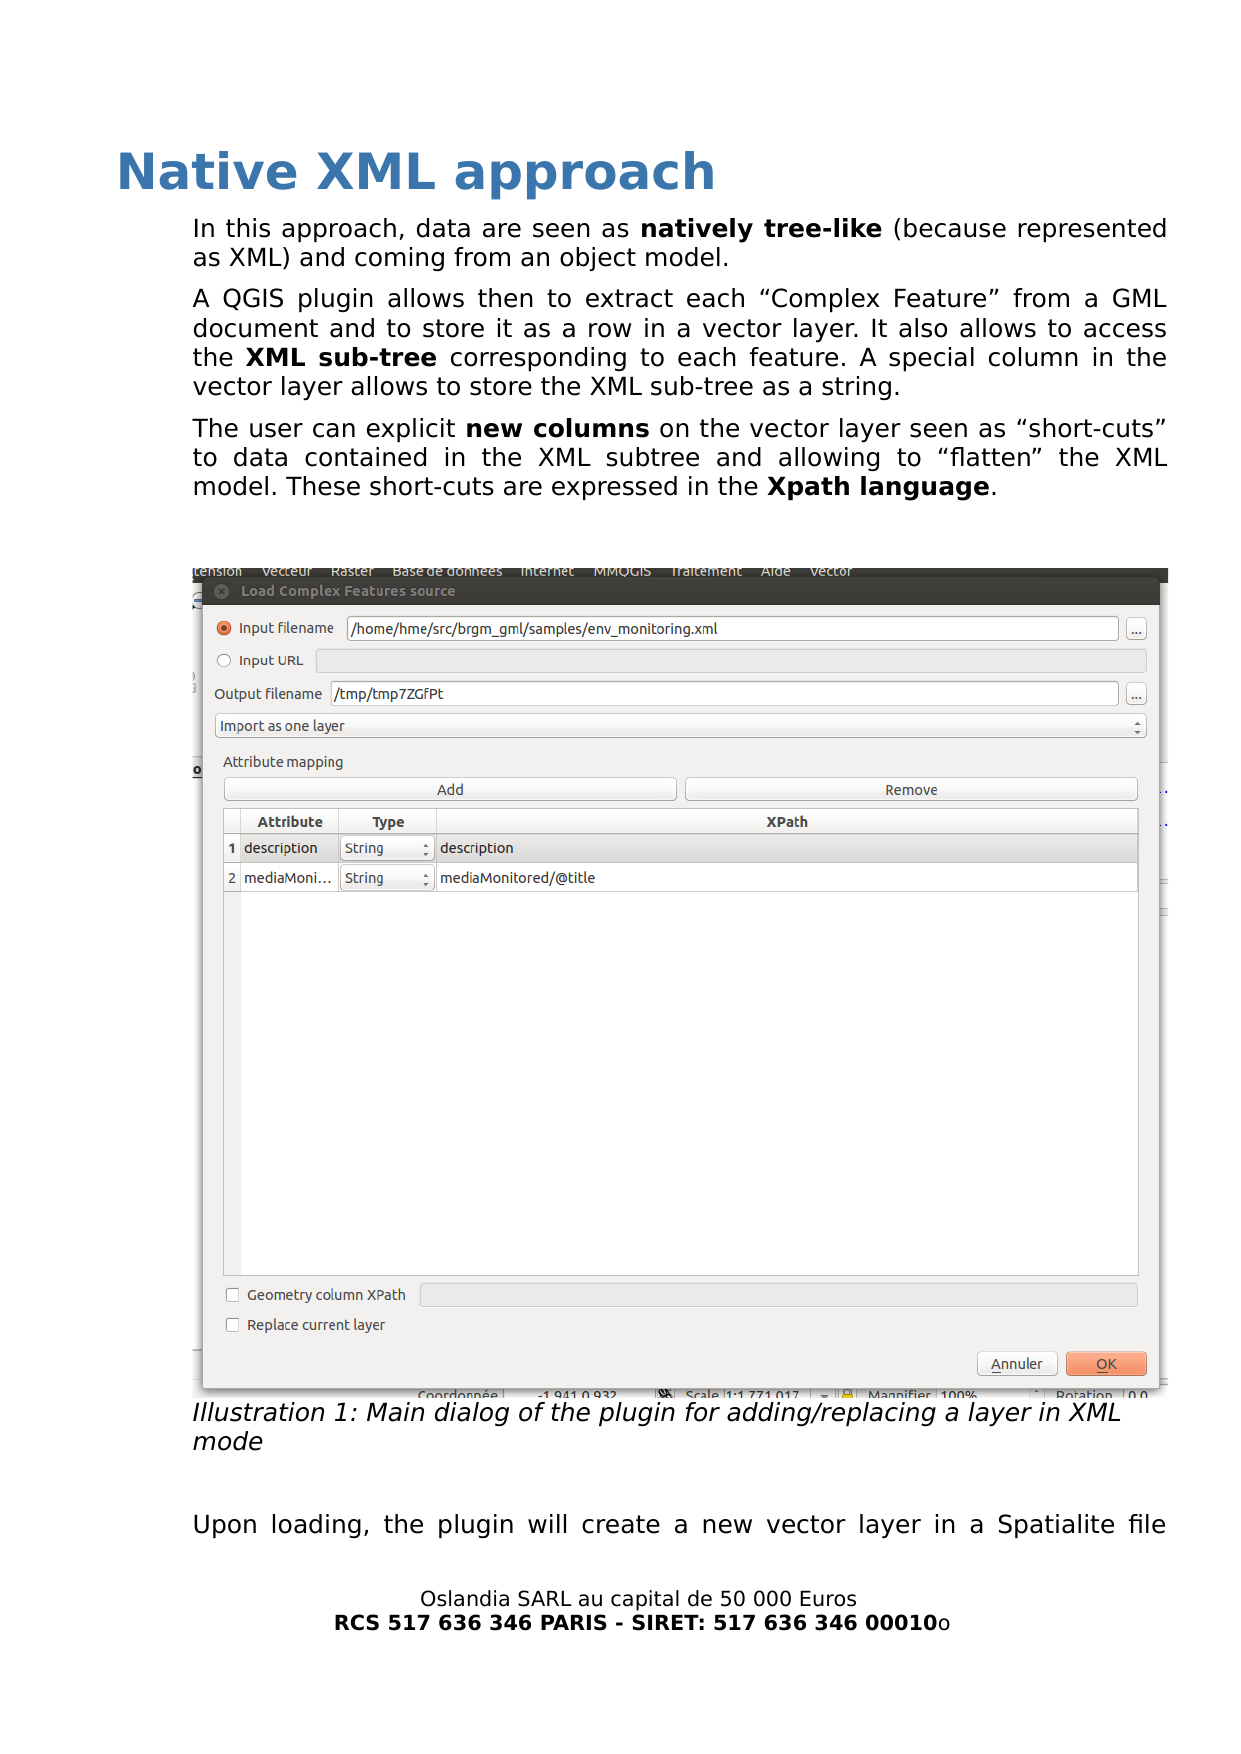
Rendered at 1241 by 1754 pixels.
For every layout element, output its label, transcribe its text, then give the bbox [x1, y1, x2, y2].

text The user can explicit new columns on the vector layer seen as “short-cuts” to data contained in the XML subtree and allowing to “flatten” the XML model. These short-cuts are expressed in the Xpath language. [192, 414, 1168, 501]
text Illustration 1: Main dialog of the plugin for adding/replacing a layer in XML mode [192, 1398, 1168, 1456]
text In this approach, data are seen as natively tree-like (because represented as XML) and coming from an object model. [192, 214, 1168, 272]
picture [192, 568, 1169, 1398]
text A QGIS plugin allows then to extract each “Complex Feature” from a GML document and to store it as a row in a vector layer. It also allows to access the XML sub-tree corresponding to each feature. A special column in the vector layer allows to store the XML sub-tree as a string. [192, 285, 1168, 401]
subtitle Native XML approach [116, 143, 1168, 201]
text Upon loading, the plugin will create a new vector layer in a Spatialite file [192, 1511, 1168, 1540]
